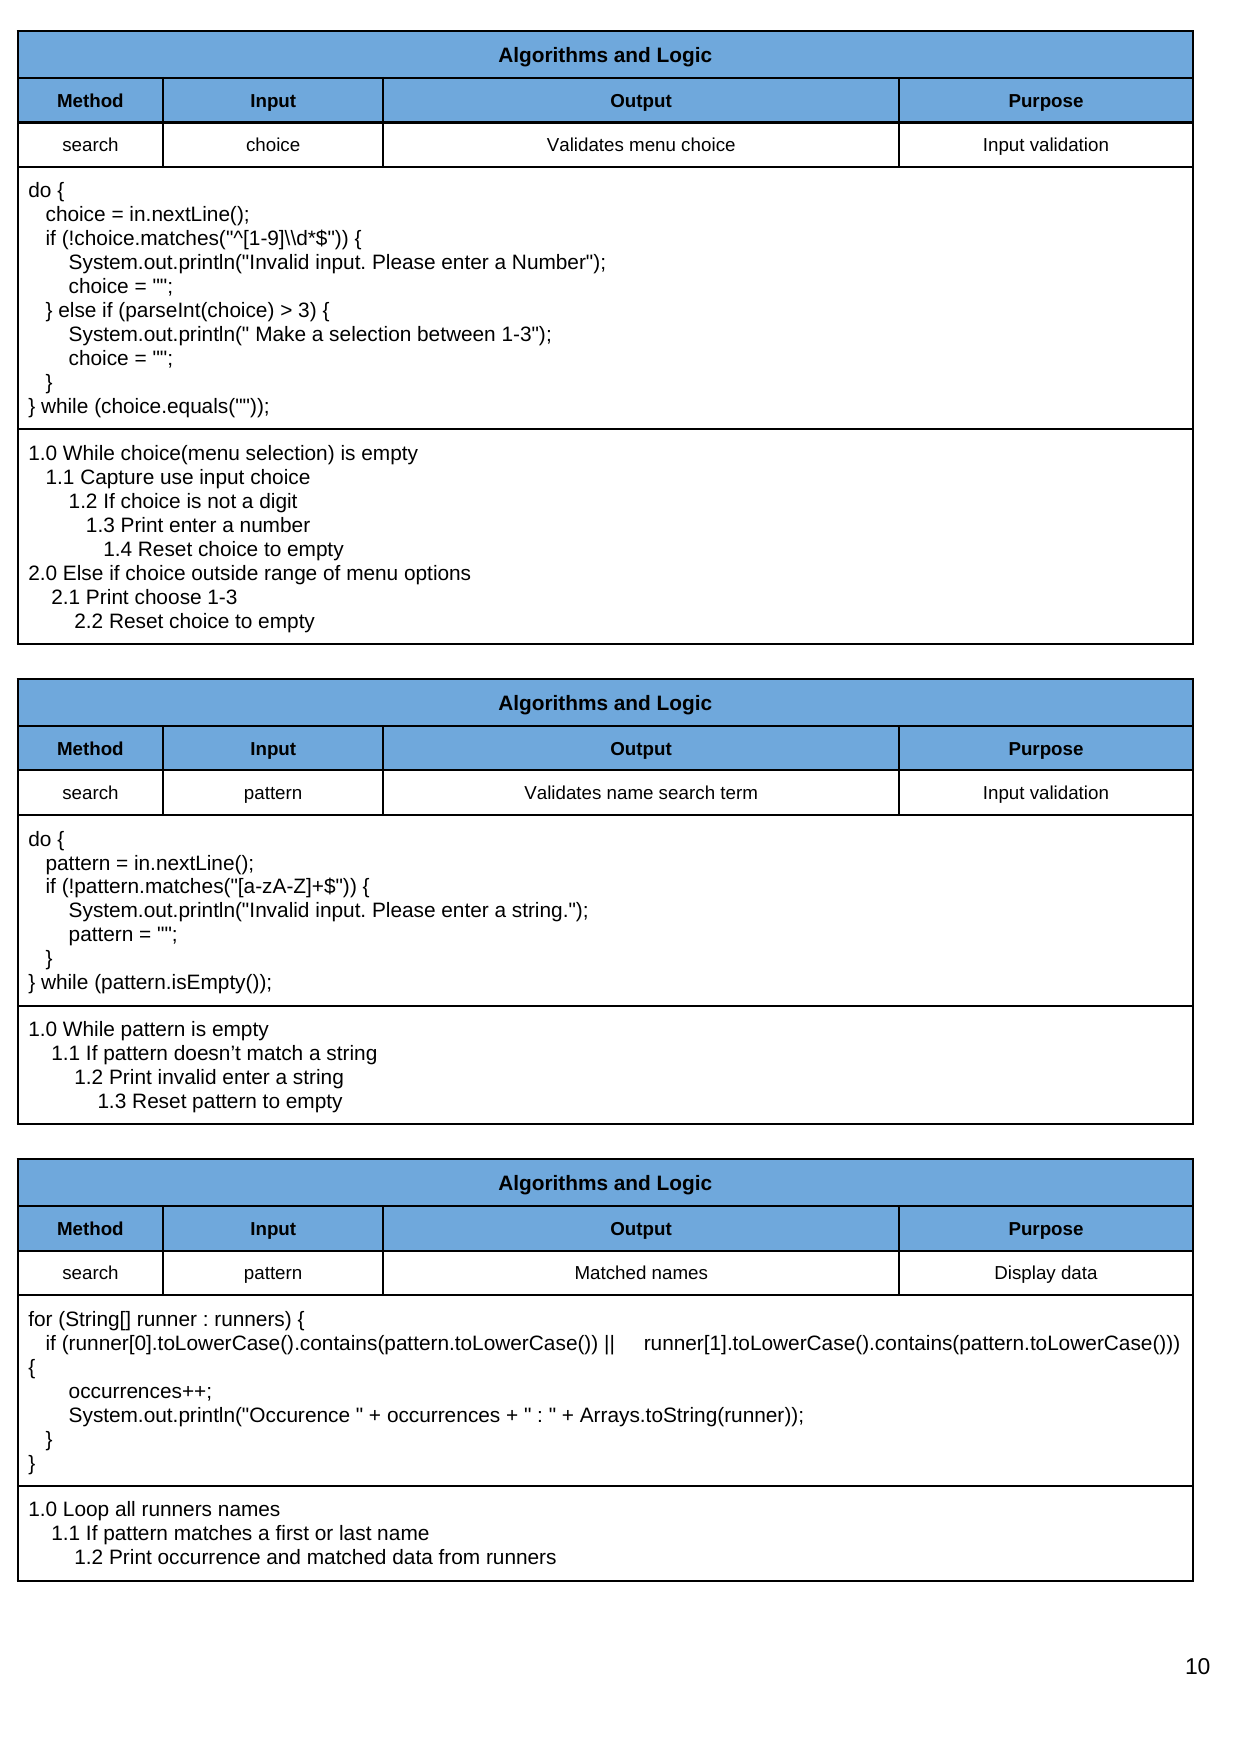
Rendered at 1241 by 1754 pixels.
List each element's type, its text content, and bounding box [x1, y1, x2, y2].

table_cell Output [384, 727, 898, 769]
table_cell Input [164, 1207, 382, 1250]
table_cell Purpose [900, 79, 1192, 121]
table_cell 1.0 Loop all runners names 1.1 If pattern matches a first or last name 1.2 Print occurrence and matched data from runners [19, 1487, 1192, 1579]
table_cell search [19, 771, 162, 814]
table_cell 1.0 While choice(menu selection) is empty 1.1 Capture use input choice 1.2 If choice is not a digit 1.3 Print enter a number 1.4 Reset choice to empty 2.0 Else if choice outside range of menu options 2.1 Print choose 1-3 2.2 Reset choice to empty [19, 430, 1192, 643]
table_cell Output [384, 1207, 898, 1250]
table_cell Validates name search term [384, 771, 898, 814]
table_cell do { pattern = in.nextLine(); if (!pattern.matches("[a-zA-Z]+$")) { System.out.println("Invalid input. Please enter a string."); pattern = ""; } } while (pattern.isEmpty()); [19, 816, 1192, 1004]
table_cell Purpose [900, 727, 1192, 769]
table_cell Method [19, 727, 162, 769]
table_cell do { choice = in.nextLine(); if (!choice.matches("^[1-9]\\d*$")) { System.out.println("Invalid input. Please enter a Number"); choice = ""; } else if (parseInt(choice) > 3) { System.out.println(" Make a selection between 1-3"); choice = ""; } } while (choice.equals("")); [19, 168, 1192, 428]
table_cell Output [384, 79, 898, 121]
table_header Algorithms and Logic [19, 32, 1192, 77]
table_cell Method [19, 79, 162, 121]
table_cell Purpose [900, 1207, 1192, 1250]
table_cell Matched names [384, 1252, 898, 1294]
table_header Algorithms and Logic [19, 1160, 1192, 1205]
table_cell Display data [900, 1252, 1192, 1294]
table_cell pattern [164, 1252, 382, 1294]
table_cell search [19, 1252, 162, 1294]
table_cell Method [19, 1207, 162, 1250]
table_cell pattern [164, 771, 382, 814]
table_cell 1.0 While pattern is empty 1.1 If pattern doesn’t match a string 1.2 Print invalid enter a string 1.3 Reset pattern to empty [19, 1007, 1192, 1123]
table_cell Validates menu choice [384, 124, 898, 166]
table_cell search [19, 124, 162, 166]
table_cell Input [164, 727, 382, 769]
table_cell Input [164, 79, 382, 121]
table_header Algorithms and Logic [19, 680, 1192, 725]
table_cell choice [164, 124, 382, 166]
table_cell Input validation [900, 124, 1192, 166]
table_cell Input validation [900, 771, 1192, 814]
table_cell for (String[] runner : runners) { if (runner[0].toLowerCase().contains(pattern.toLowerCase()) || runner[1].toLowerCase().contains(pattern.toLowerCase())) { occurrences++; System.out.println("Occurence " + occurrences + " : " + Arrays.toString(runner)); } } [19, 1296, 1192, 1485]
